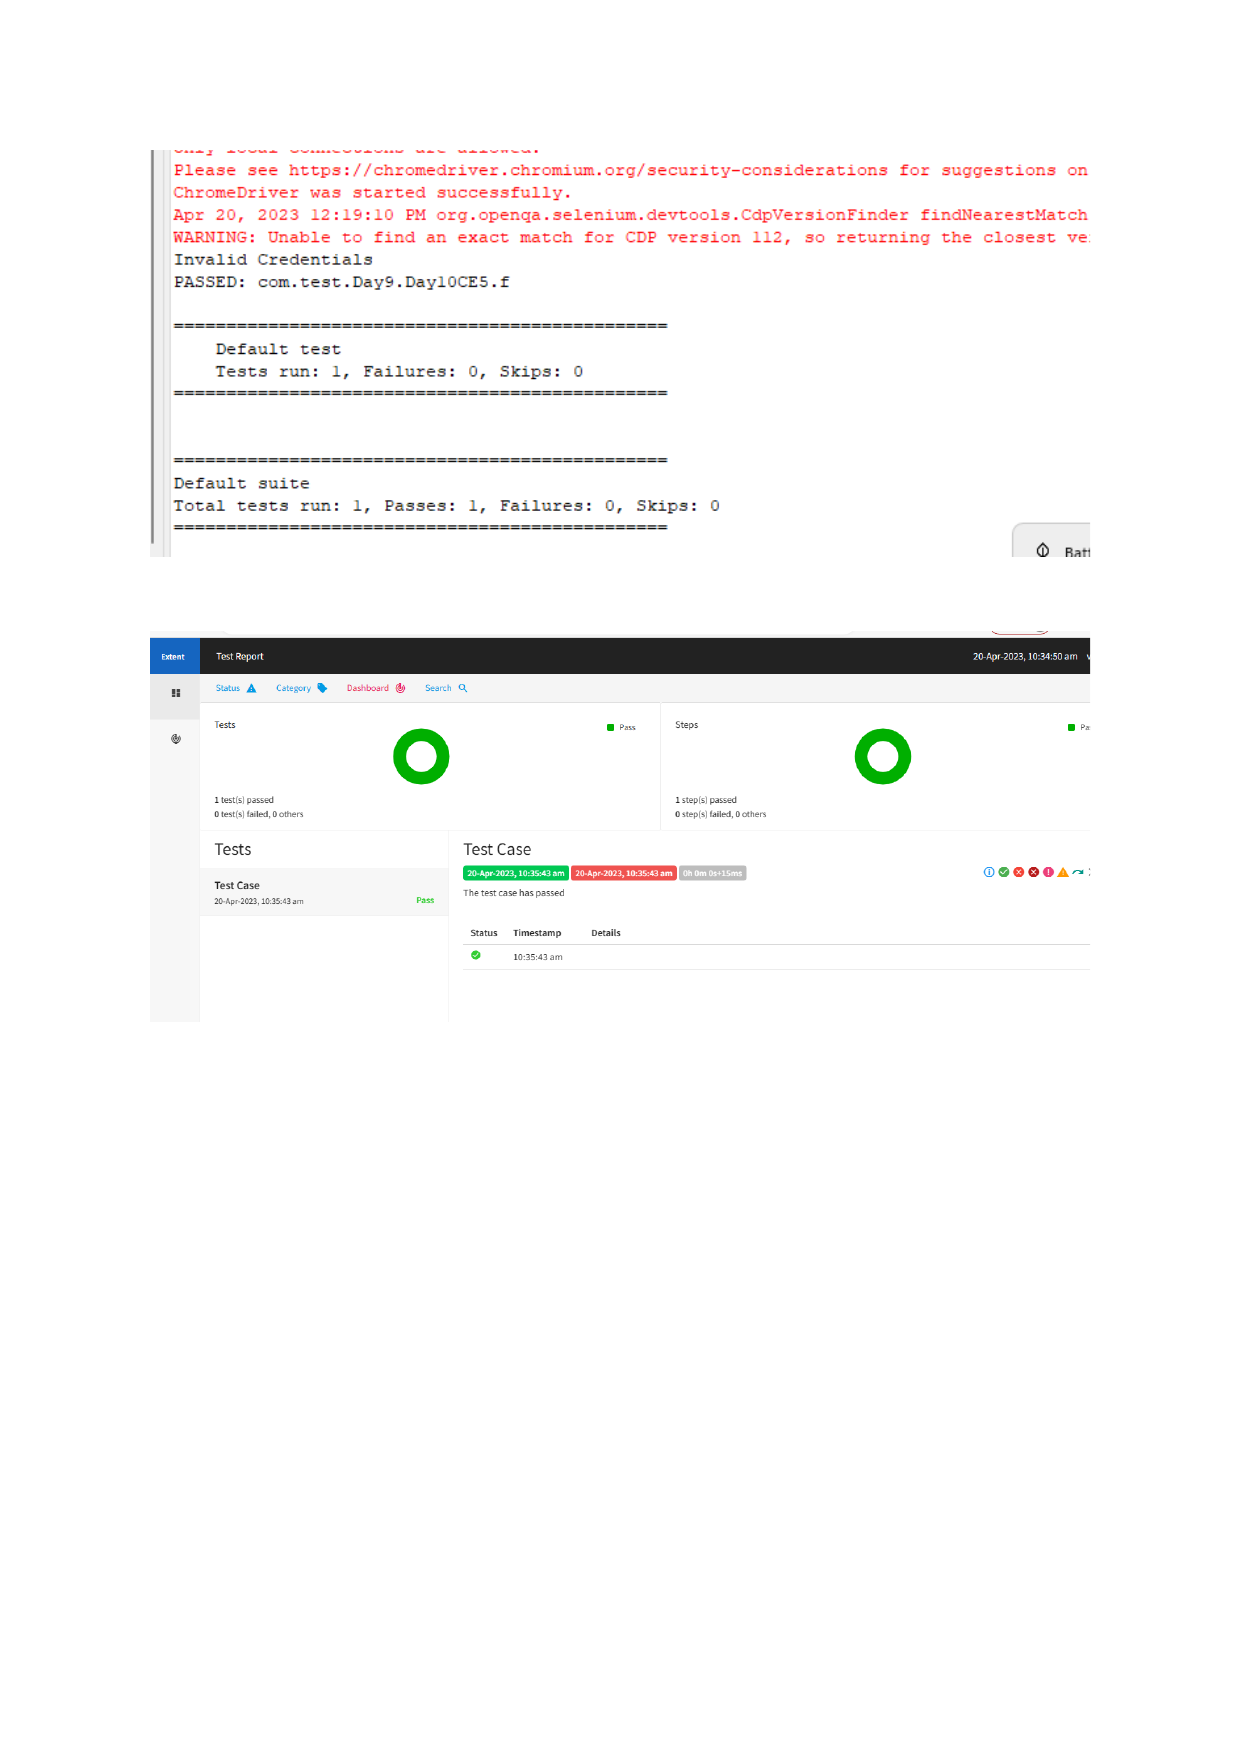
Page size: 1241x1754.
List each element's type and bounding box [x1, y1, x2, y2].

picture [150, 631, 1091, 1022]
picture [150, 150, 1091, 557]
